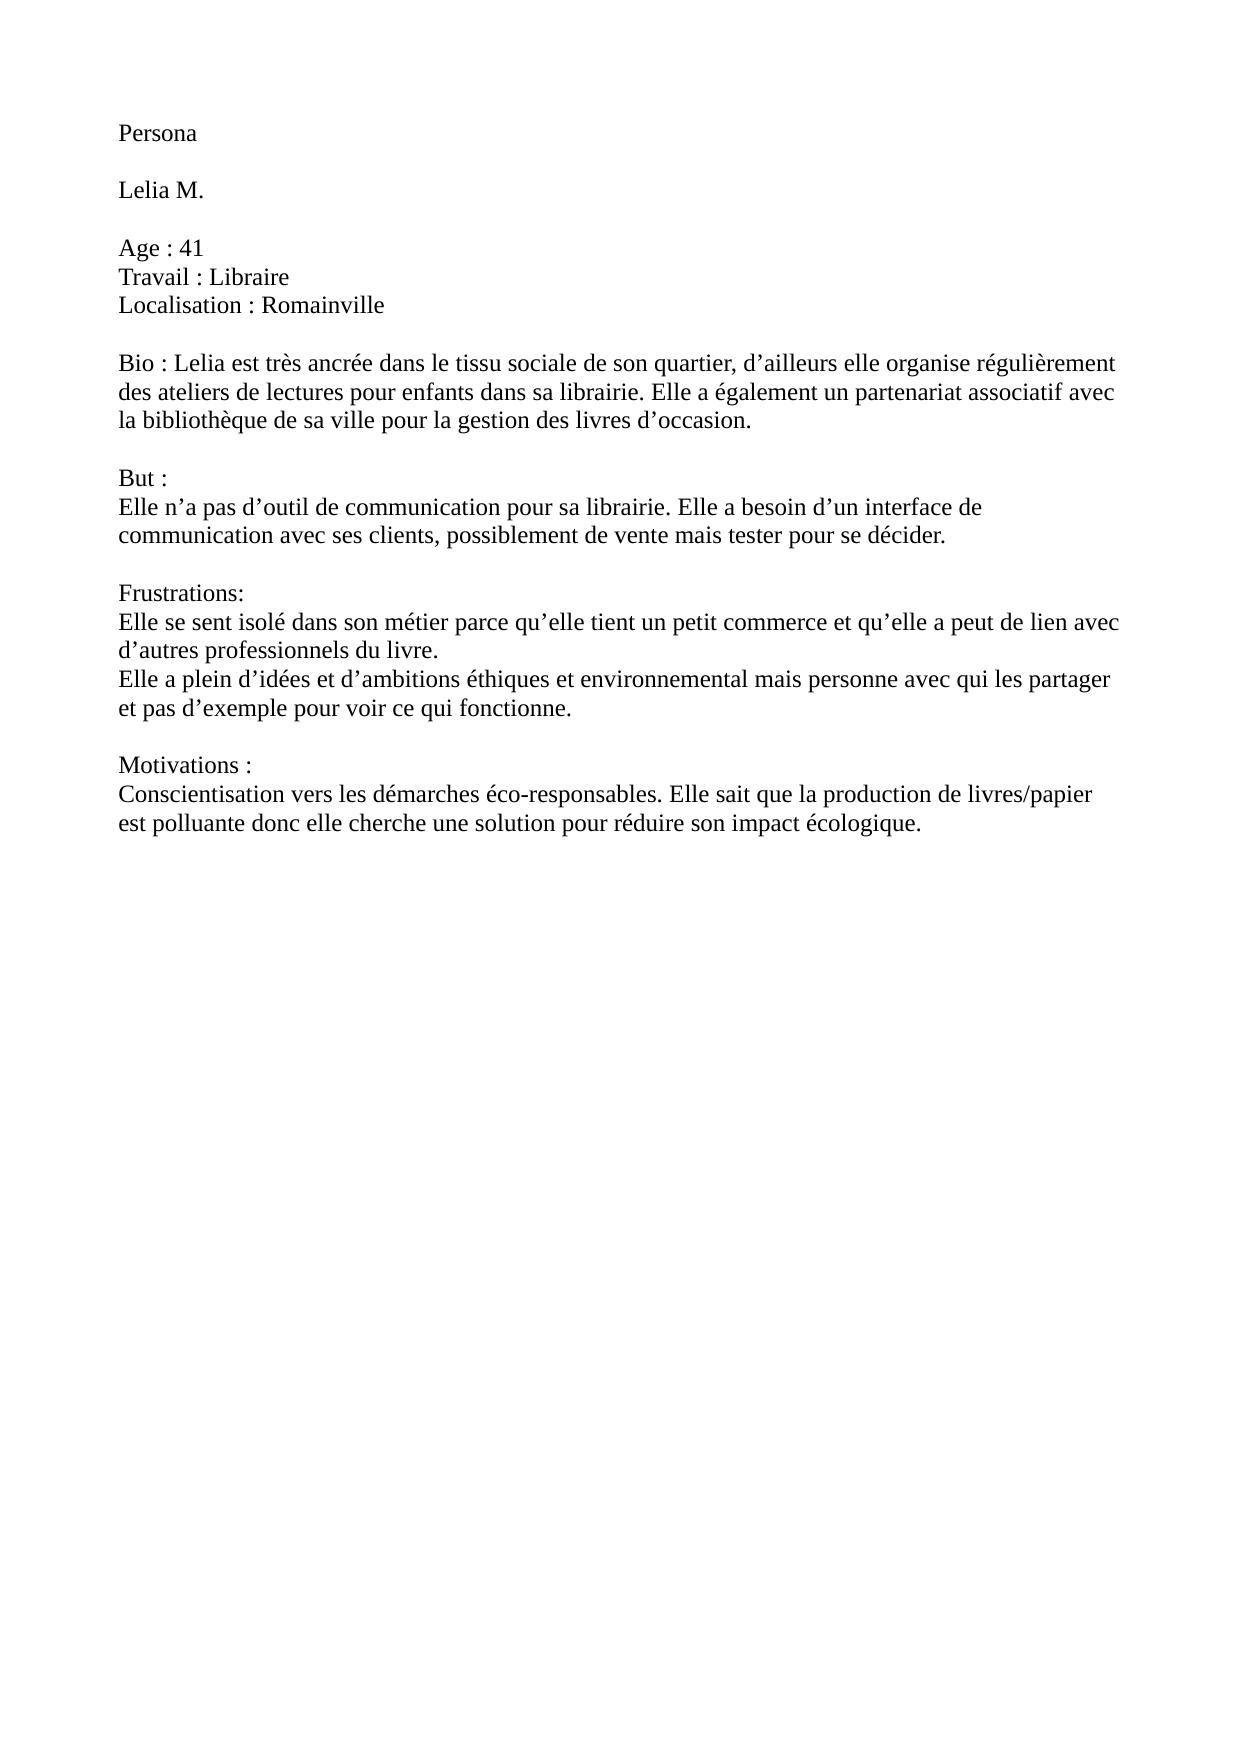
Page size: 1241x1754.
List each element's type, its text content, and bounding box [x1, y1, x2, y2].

text Bio : Lelia est très ancrée dans le tissu sociale de son quartier, d’ailleurs elle organise régulièrement des ateliers de lectures pour enfants dans sa librairie. Elle a également un partenariat associatif avec la bibliothèque de sa ville pour la gestion des livres d’occasion. [118, 348, 1122, 434]
text Travail : Libraire [118, 262, 1122, 291]
text But : [118, 463, 1122, 492]
text Persona [118, 118, 1122, 147]
text Elle a plein d’idées et d’ambitions éthiques et environnemental mais personne avec qui les partager et pas d’exemple pour voir ce qui fonctionne. [118, 664, 1122, 722]
text Elle n’a pas d’outil de communication pour sa librairie. Elle a besoin d’un interface de communication avec ses clients, possiblement de vente mais tester pour se décider. [118, 492, 1122, 549]
text Age : 41 [118, 233, 1122, 262]
text Localisation : Romainville [118, 291, 1122, 319]
text Motivations : [118, 751, 1122, 779]
text Lelia M. [118, 176, 1122, 204]
text Elle se sent isolé dans son métier parce qu’elle tient un petit commerce et qu’elle a peut de lien avec d’autres professionnels du livre. [118, 607, 1122, 664]
text Frustrations: [118, 578, 1122, 607]
text Conscientisation vers les démarches éco-responsables. Elle sait que la production de livres/papier est polluante donc elle cherche une solution pour réduire son impact écologique. [118, 779, 1122, 837]
